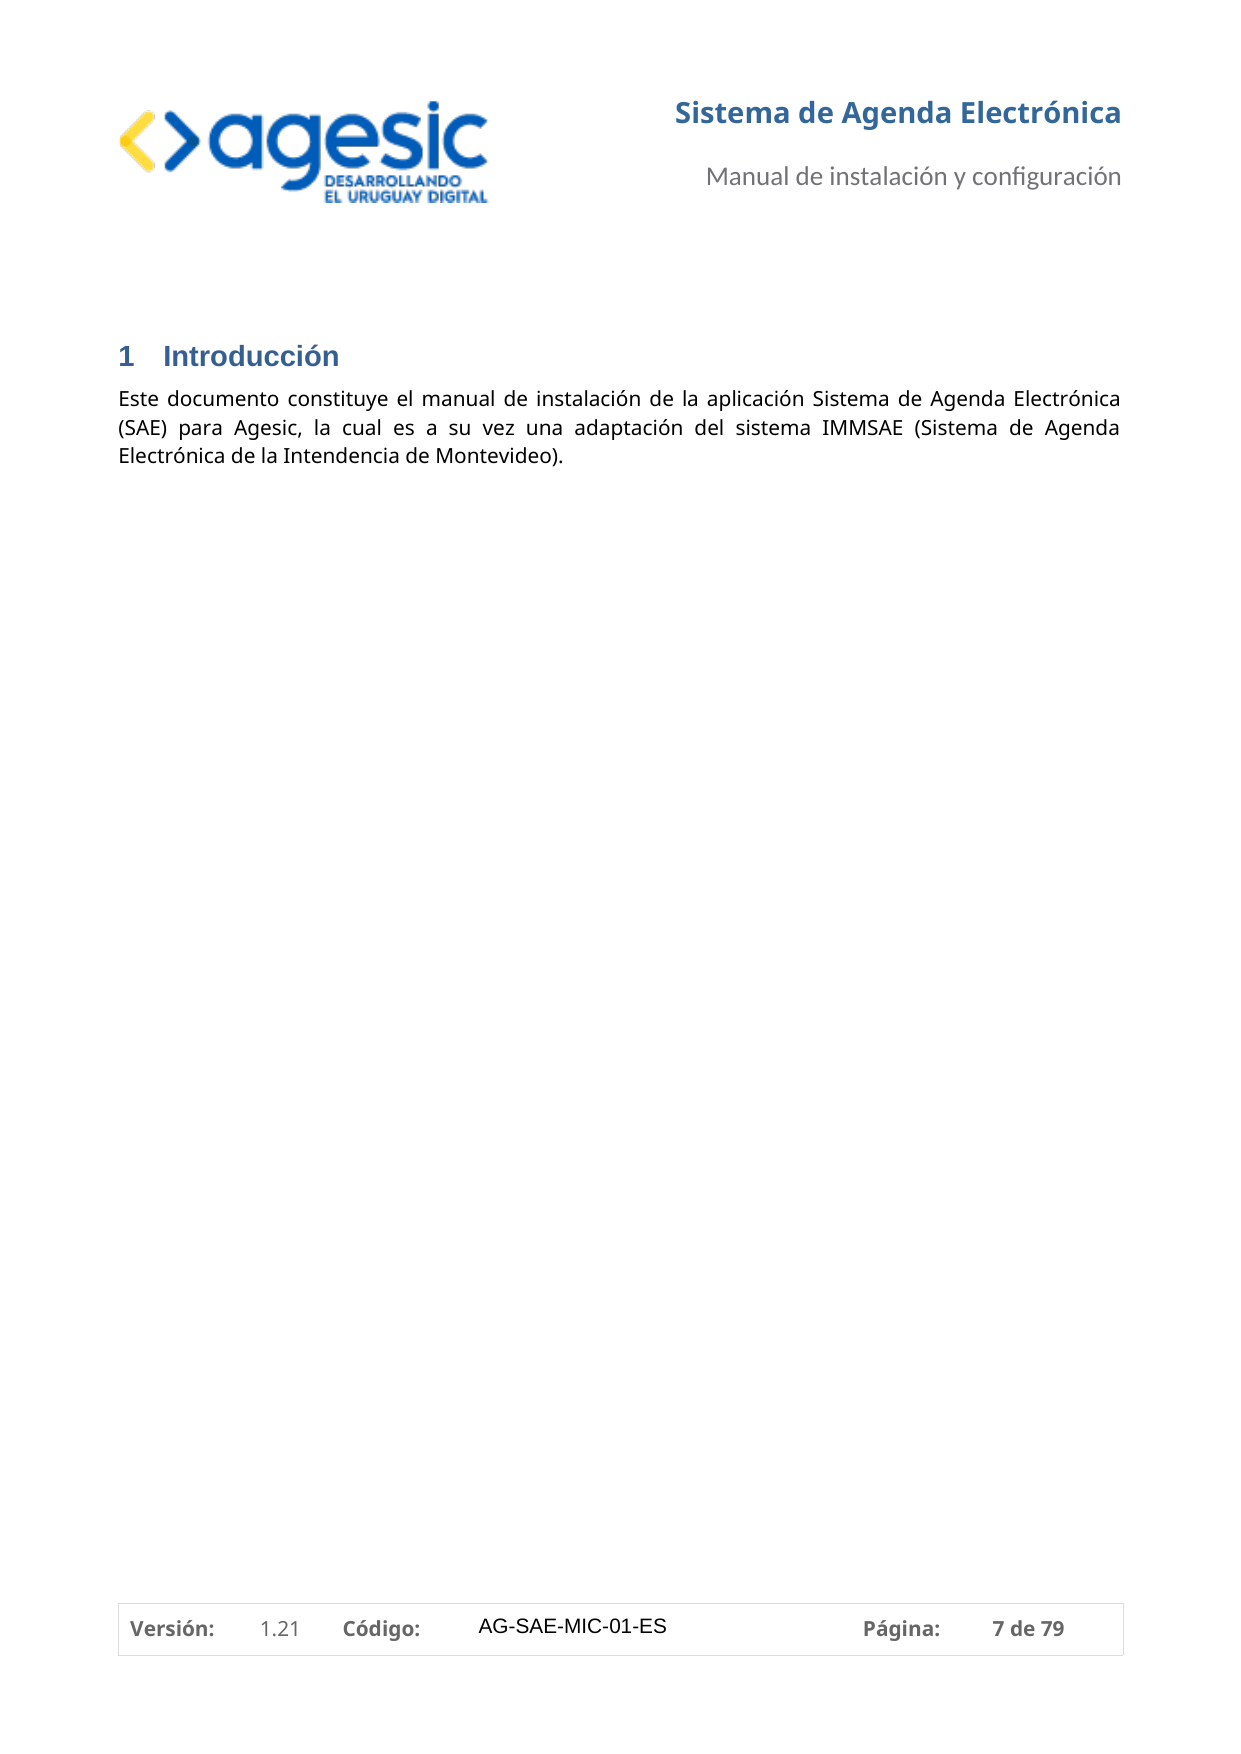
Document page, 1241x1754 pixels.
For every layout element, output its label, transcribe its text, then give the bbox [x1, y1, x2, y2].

text Este documento constituye el manual de instalación de la aplicación Sistema de Agenda Electrónica (SAE) para Agesic, la cual es a su vez una adaptación del sistema IMMSAE (Sistema de Agenda Electrónica de la Intendencia de Montevideo). [118, 384, 1122, 470]
picture [119, 101, 489, 203]
subtitle Introducción [118, 339, 1122, 373]
